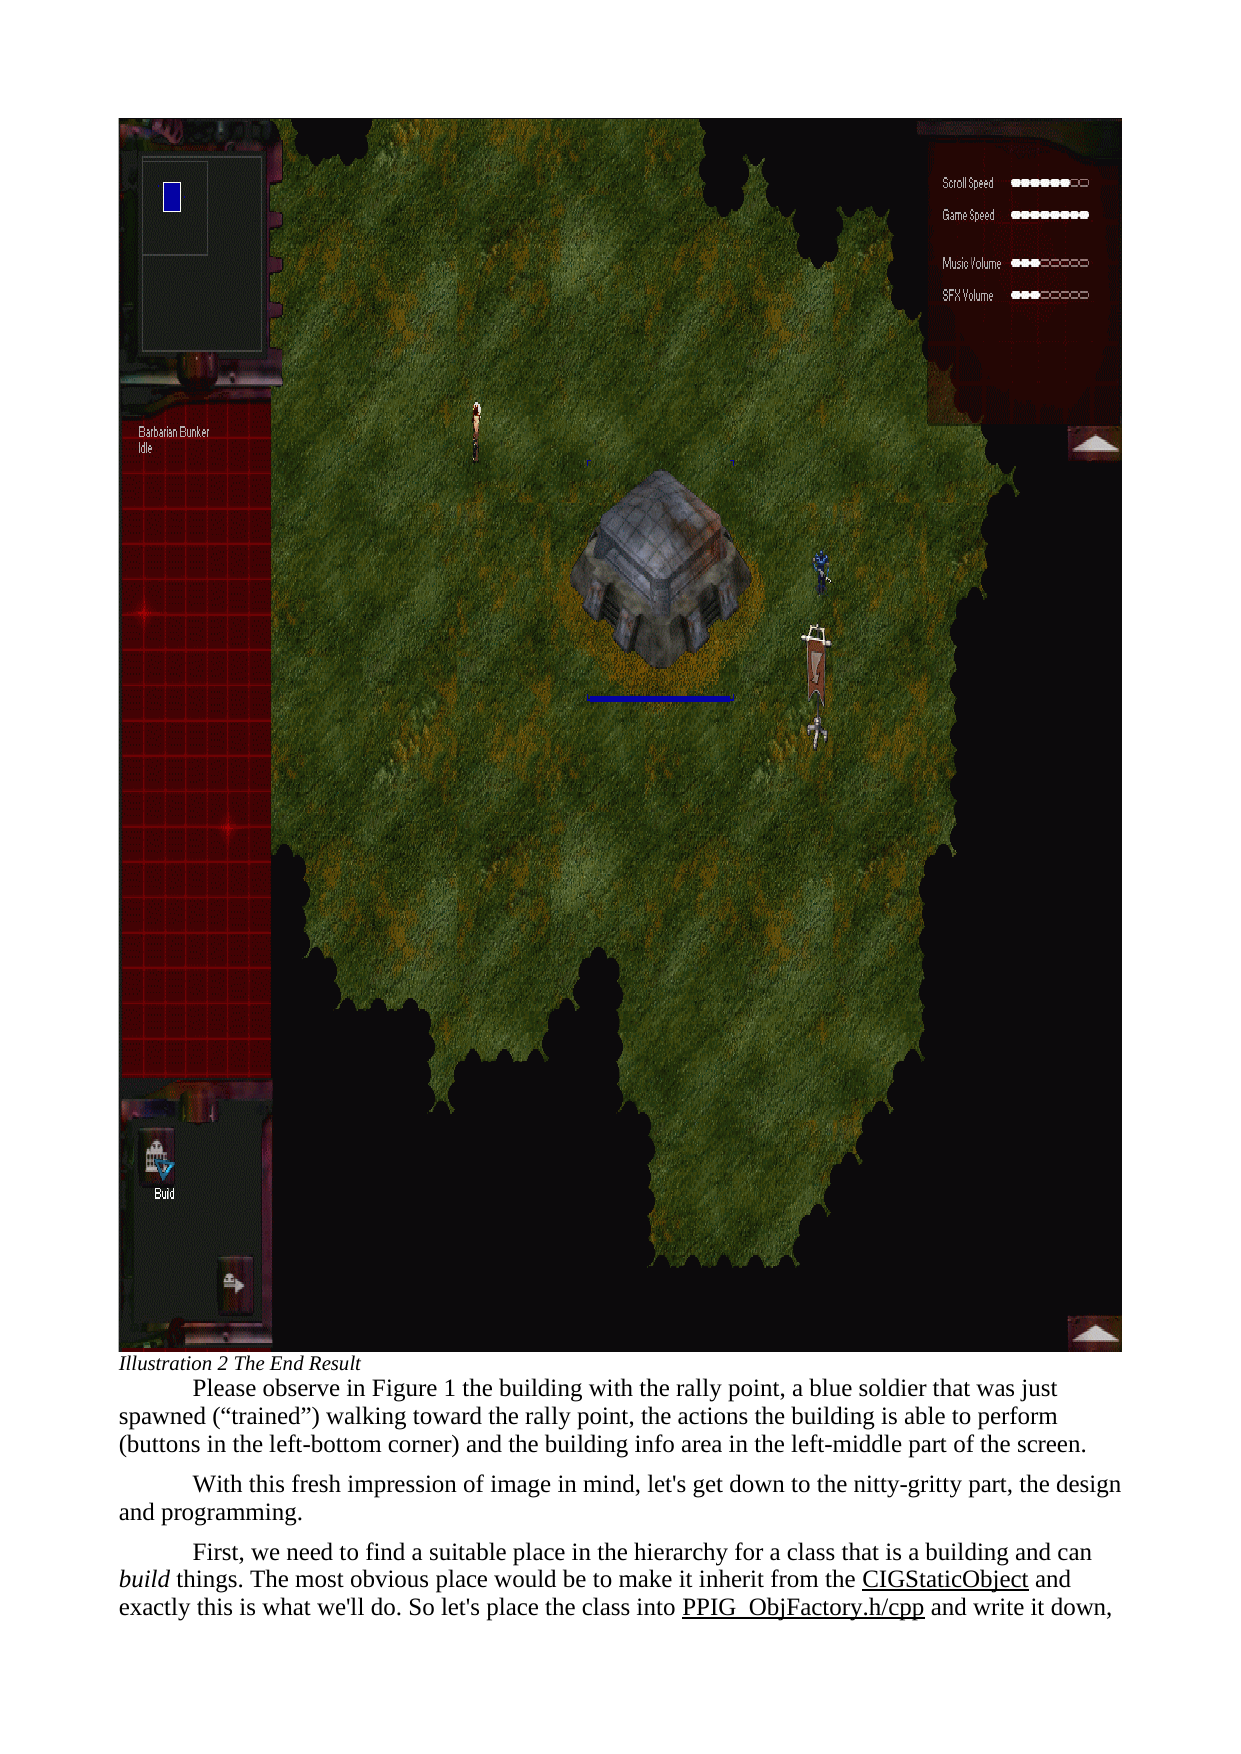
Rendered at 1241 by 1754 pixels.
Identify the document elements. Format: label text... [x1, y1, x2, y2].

picture [118, 118, 1122, 1352]
text First, we need to find a suitable place in the hierarchy for a class that is a building and can build things. The most obvious place would be to make it inherit from the CIGStaticObject and exactly this is what we'll do. So let's place the class into PPIG_ObjFactory.h/cpp and write it down, [118, 1538, 1122, 1621]
text Illustration 2 The End Result [118, 1352, 1122, 1374]
text With this fresh impression of image in mind, let's get down to the nitty-gritty part, the design and programming. [118, 1470, 1122, 1525]
text Please observe in Figure 1 the building with the rally point, a blue soldier that was just spawned (“trained”) walking toward the rally point, the actions the building is able to perform (buttons in the left-bottom corner) and the building info area in the left-middle part of the screen. [118, 1374, 1122, 1457]
